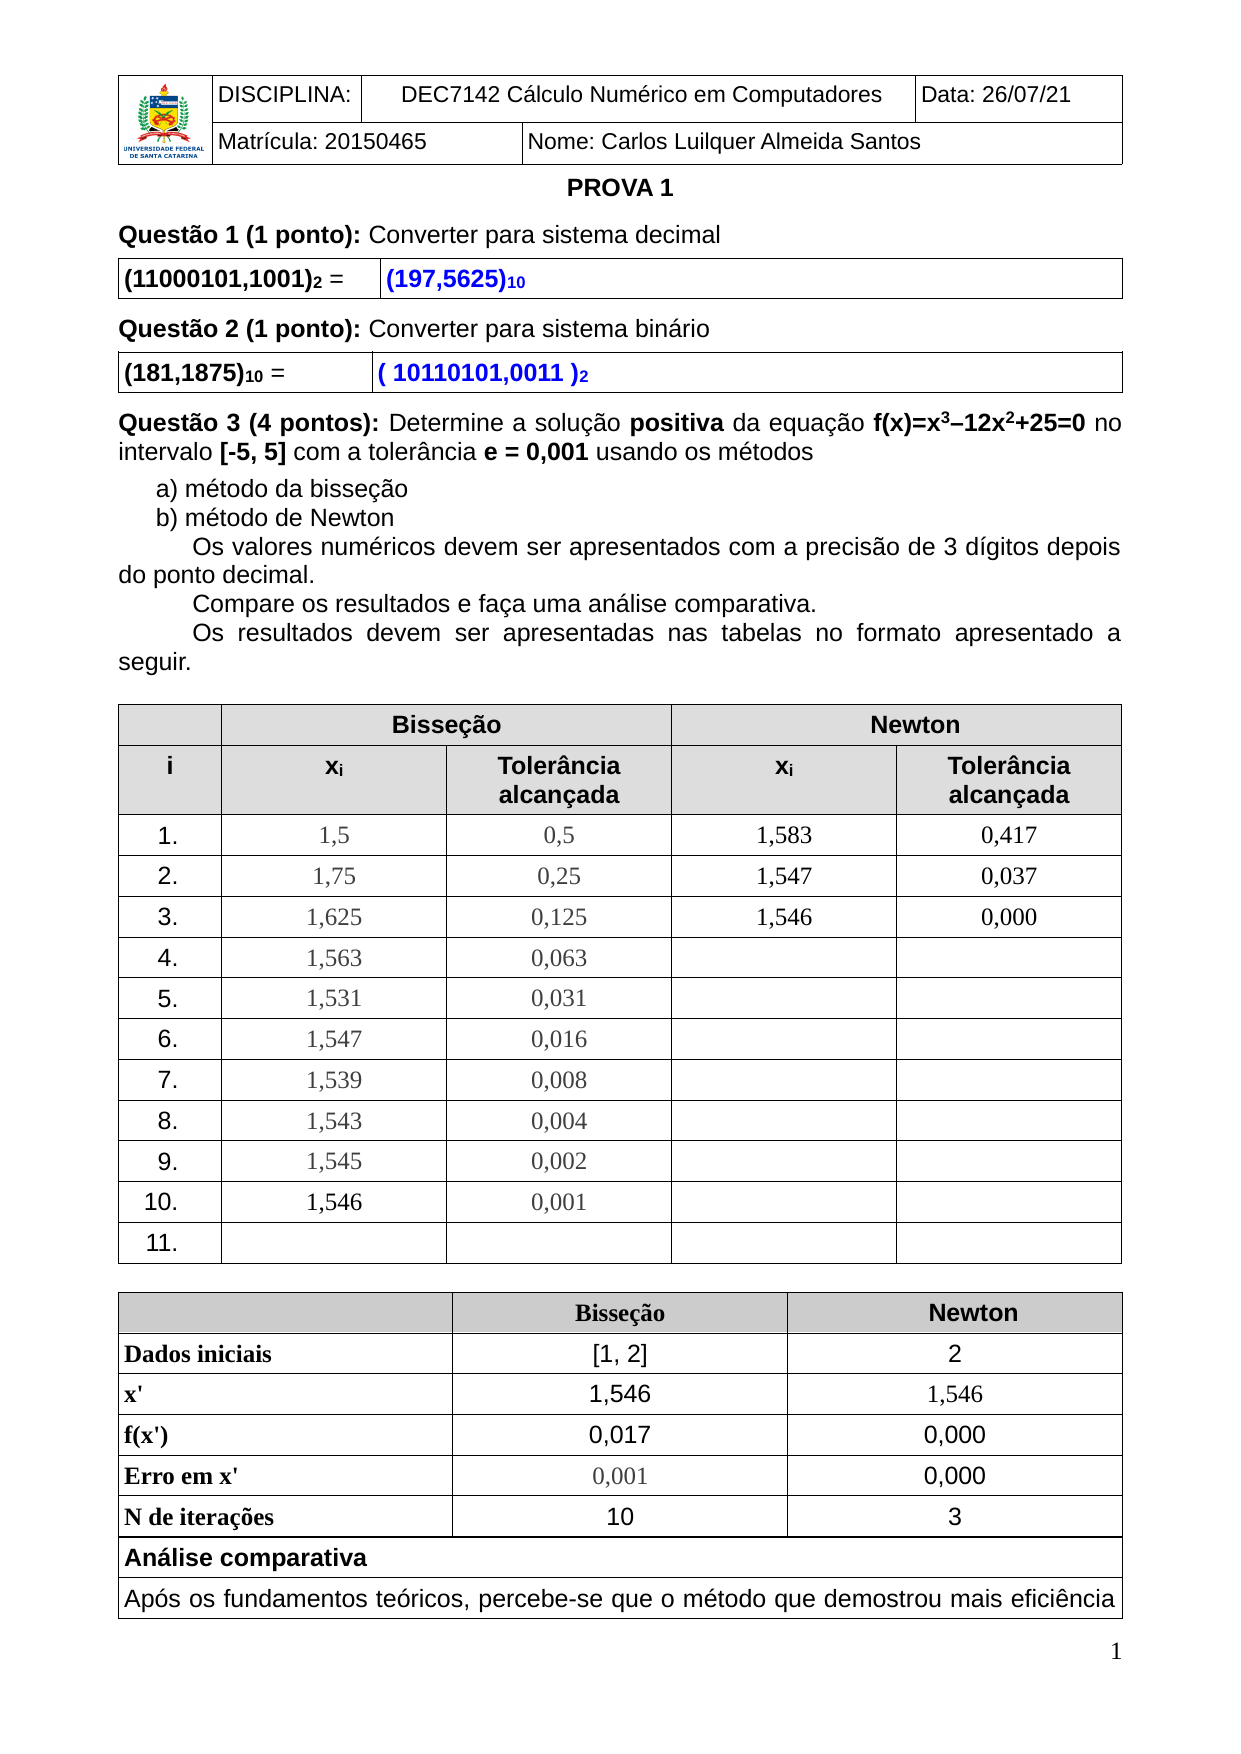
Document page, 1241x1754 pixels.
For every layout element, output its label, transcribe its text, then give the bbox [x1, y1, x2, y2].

table_cell [897, 1182, 1121, 1222]
table_cell [672, 1019, 896, 1059]
table_cell 1,563 [222, 938, 446, 977]
table_header Análise comparativa [119, 1538, 1122, 1577]
table_cell 1,546 [672, 897, 896, 937]
table_cell 0,004 [447, 1101, 671, 1140]
table_cell 1,545 [222, 1141, 446, 1181]
table_cell 0,5 [447, 815, 671, 855]
table_cell xi [222, 746, 446, 814]
table_cell Matrícula: 20150465 [213, 123, 522, 164]
table_cell [119, 1182, 221, 1222]
table_cell [672, 1101, 896, 1140]
table_cell [1, 2] [453, 1334, 787, 1373]
table_header (197,5625)10 [381, 259, 1122, 298]
table_cell [119, 815, 221, 855]
table_header Newton [672, 705, 1121, 745]
text Os valores numéricos devem ser apresentados com a precisão de 3 dígitos depois do ponto decimal. [118, 532, 1122, 589]
table_cell 10 [453, 1496, 787, 1536]
text PROVA 1 [118, 173, 1122, 202]
text Questão 3 (4 pontos): Determine a solução positiva da equação f(x)=x3–12x2+25=0 no intervalo [-5, 5] com a tolerância e = 0,001 usando os métodos [118, 408, 1122, 465]
table_header DEC7142 Cálculo Numérico em Computadores [362, 76, 915, 122]
table_cell [119, 938, 221, 977]
table_cell [672, 938, 896, 977]
table_cell 0,016 [447, 1019, 671, 1059]
text Os resultados devem ser apresentadas nas tabelas no formato apresentado a seguir. [118, 618, 1122, 675]
table_header [119, 76, 212, 164]
table_cell 0,001 [447, 1182, 671, 1222]
table_cell 0,001 [453, 1456, 787, 1495]
table_header [119, 1293, 452, 1332]
table_cell Tolerância alcançada [897, 746, 1121, 814]
table_cell [897, 1101, 1121, 1140]
table_cell 0,008 [447, 1060, 671, 1099]
table_cell 0,000 [788, 1415, 1122, 1454]
table_cell [672, 1223, 896, 1262]
table_cell 1,625 [222, 897, 446, 937]
table_header (11000101,1001)2 = [119, 259, 380, 298]
table_cell 0,037 [897, 856, 1121, 896]
text Compare os resultados e faça uma análise comparativa. [118, 589, 1122, 618]
table_cell 0,063 [447, 938, 671, 977]
table_cell [672, 1182, 896, 1222]
table_cell [897, 1019, 1121, 1059]
table_cell [672, 978, 896, 1018]
table_cell [897, 1060, 1121, 1099]
table_cell i [119, 746, 221, 814]
table_cell 1,5 [222, 815, 446, 855]
text b) método de Newton [118, 503, 1122, 532]
table_cell 1,547 [222, 1019, 446, 1059]
table_cell f(x') [119, 1415, 452, 1454]
table_header Bisseção [453, 1293, 787, 1332]
table_cell [672, 1060, 896, 1099]
table_cell 0,002 [447, 1141, 671, 1181]
table_cell 0,017 [453, 1415, 787, 1454]
table_header Bisseção [222, 705, 671, 745]
table_cell [119, 1060, 221, 1099]
table_cell Dados iniciais [119, 1334, 452, 1373]
table_cell [119, 1223, 221, 1262]
table_cell 1,75 [222, 856, 446, 896]
table_cell Tolerância alcançada [447, 746, 671, 814]
table_cell [119, 978, 221, 1018]
table_cell [119, 1141, 221, 1181]
table_cell [447, 1223, 671, 1262]
table_cell [897, 978, 1121, 1018]
table_cell 3 [788, 1496, 1122, 1536]
table_cell [119, 1101, 221, 1140]
table_cell 0,25 [447, 856, 671, 896]
table_cell [119, 856, 221, 896]
text Questão 1 (1 ponto): Converter para sistema decimal [118, 220, 1122, 248]
table_cell [897, 938, 1121, 977]
table_cell [897, 1223, 1121, 1262]
table_cell xi [672, 746, 896, 814]
table_header Newton [788, 1293, 1122, 1332]
table_cell 1,546 [788, 1374, 1122, 1414]
table_header ( 10110101,0011 )2 [373, 353, 1122, 392]
table_cell 1,546 [453, 1374, 787, 1414]
text a) método da bisseção [118, 474, 1122, 503]
table_cell Nome: Carlos Luilquer Almeida Santos [523, 123, 1122, 164]
table_cell 1,539 [222, 1060, 446, 1099]
table_cell [897, 1141, 1121, 1181]
table_cell 0,125 [447, 897, 671, 937]
table_header DISCIPLINA: [213, 76, 361, 122]
table_cell 1,547 [672, 856, 896, 896]
table_header Data: 26/07/21 [916, 76, 1122, 122]
table_cell 0,000 [897, 897, 1121, 937]
table_cell x' [119, 1374, 452, 1414]
table_cell [119, 1019, 221, 1059]
table_cell 1,546 [222, 1182, 446, 1222]
table_cell 0,417 [897, 815, 1121, 855]
table_cell 0,031 [447, 978, 671, 1018]
table_cell Após os fundamentos teóricos, percebe-se que o método que demostrou mais eficiência [119, 1578, 1122, 1618]
table_cell [119, 897, 221, 937]
table_cell 1,583 [672, 815, 896, 855]
table_header (181,1875)10 = [119, 353, 372, 392]
table_cell [672, 1141, 896, 1181]
table_cell Erro em x' [119, 1456, 452, 1495]
table_cell [222, 1223, 446, 1262]
table_cell 2 [788, 1334, 1122, 1373]
table_cell N de iterações [119, 1496, 452, 1536]
table_header [119, 705, 221, 745]
table_cell 0,000 [788, 1456, 1122, 1495]
table_cell 1,543 [222, 1101, 446, 1140]
text Questão 2 (1 ponto): Converter para sistema binário [118, 314, 1122, 342]
table_cell 1,531 [222, 978, 446, 1018]
